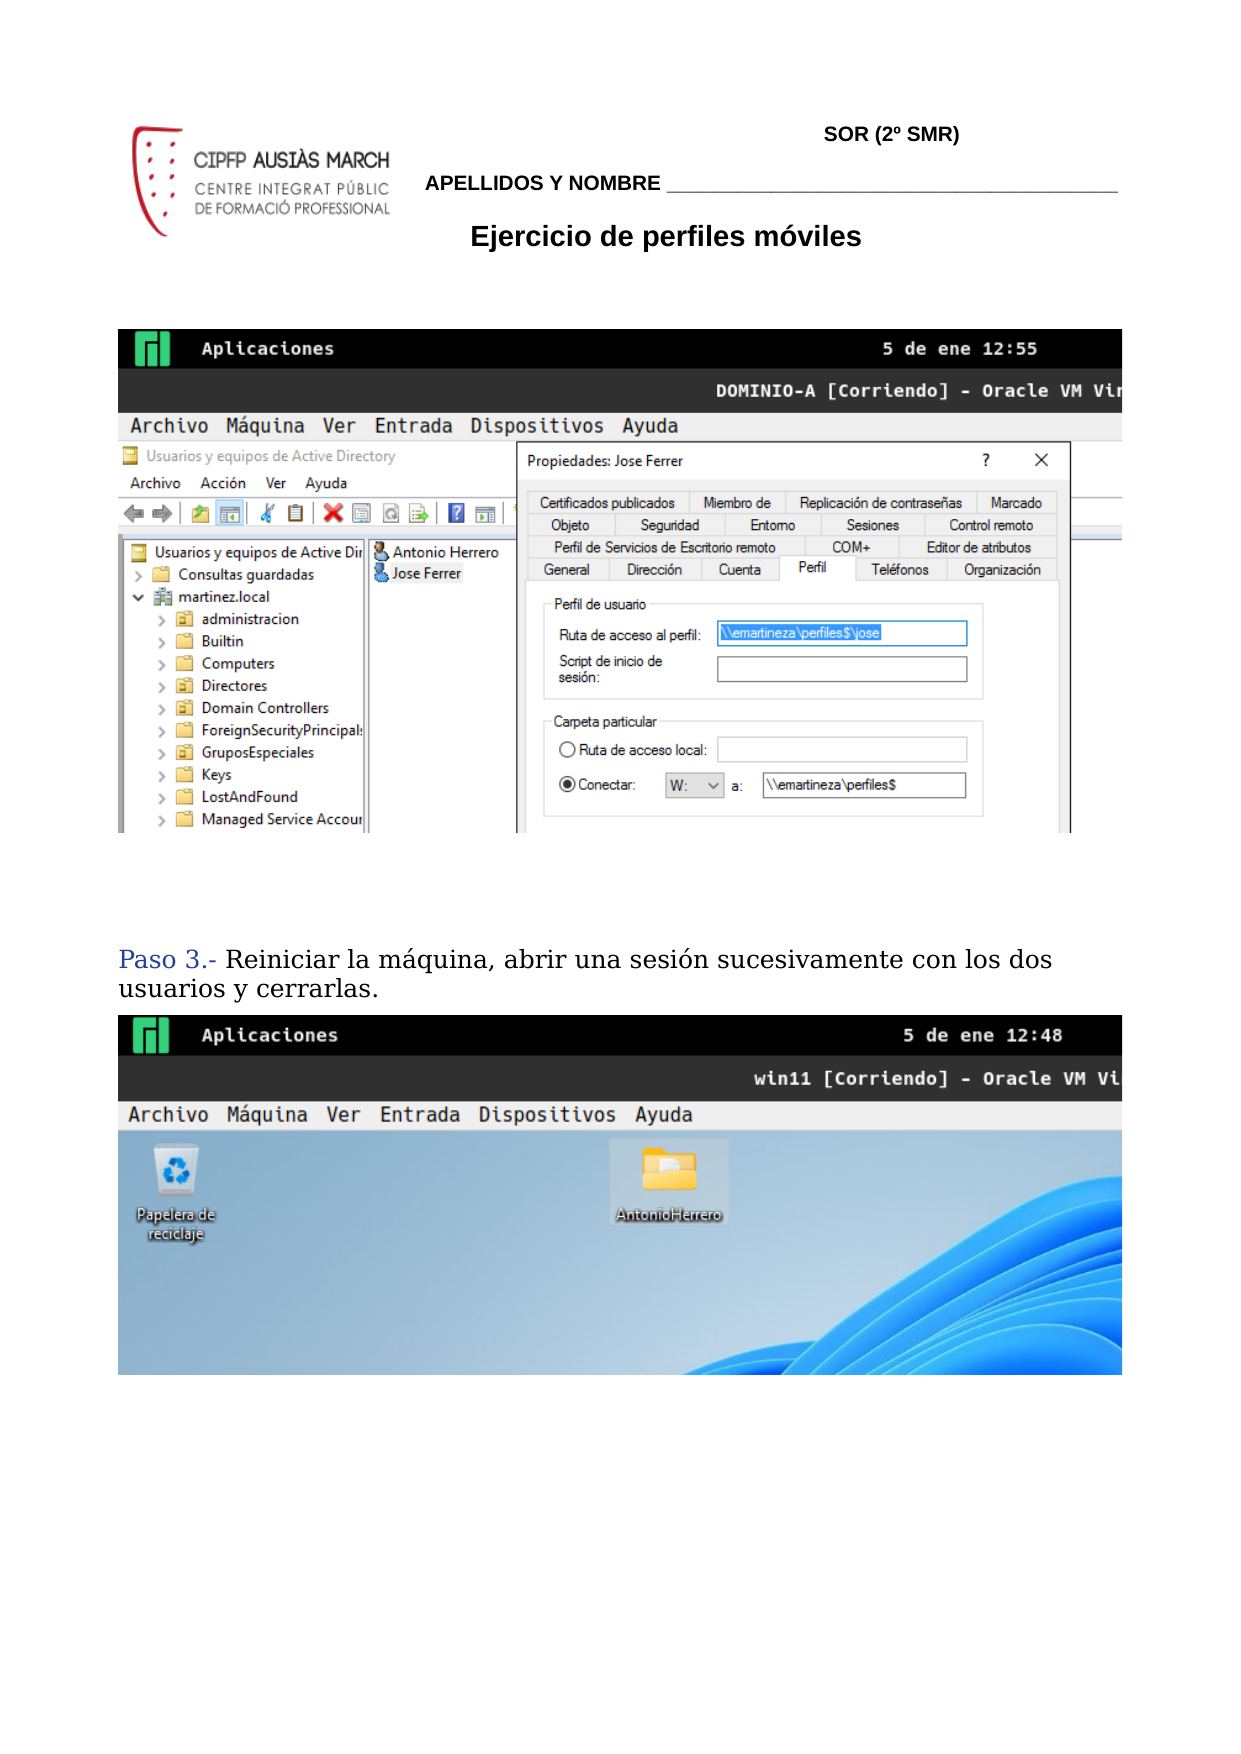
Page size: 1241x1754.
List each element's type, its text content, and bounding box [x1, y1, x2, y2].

text Paso 3.- Reiniciar la máquina, abrir una sesión sucesivamente con los dos usuarios y cerrarlas. [118, 945, 1122, 1003]
picture [118, 1015, 1123, 1375]
picture [118, 329, 1123, 833]
picture [119, 117, 402, 249]
